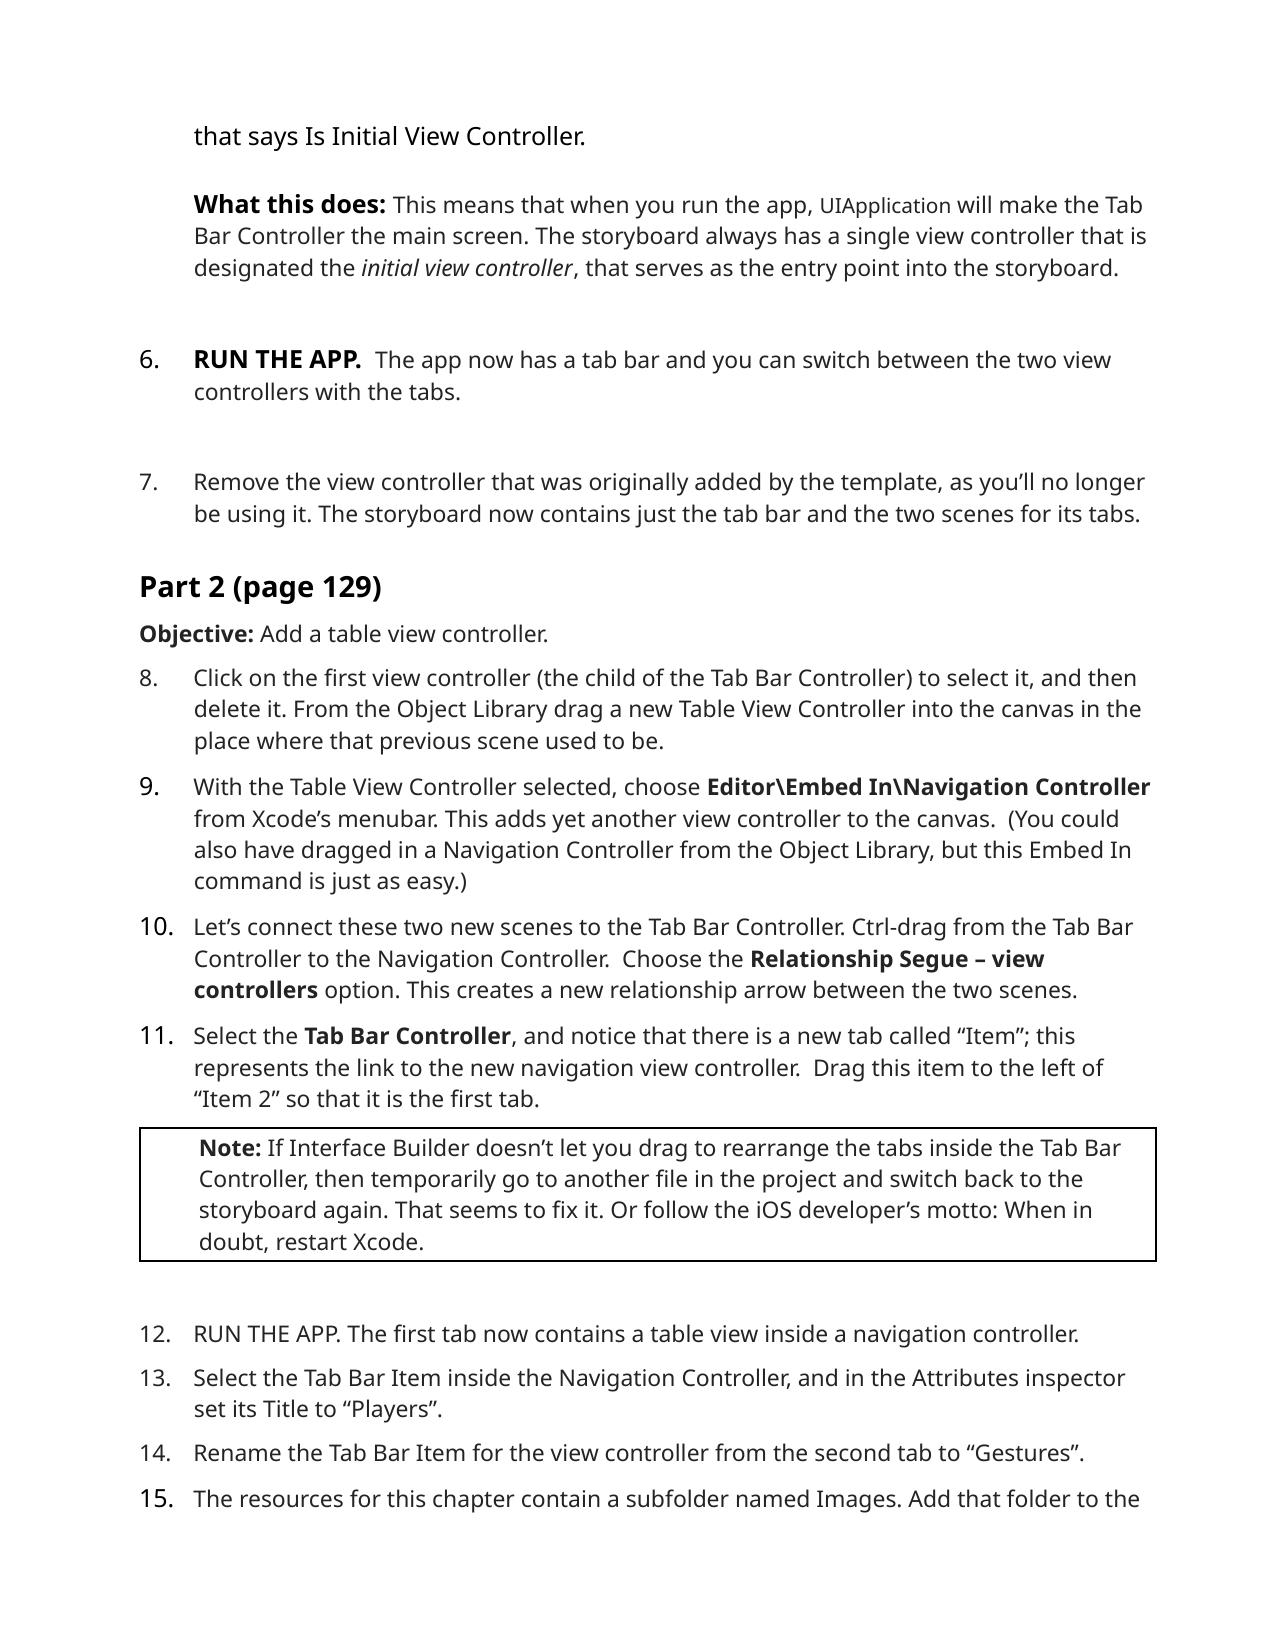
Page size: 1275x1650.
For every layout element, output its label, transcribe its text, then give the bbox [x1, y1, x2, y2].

list With the Table View Controller selected, choose Editor\Embed In\Navigation Controller from Xcode’s menubar. This adds yet another view controller to the canvas. (You could also have dragged in a Navigation Controller from the Object Library, but this Embed In command is just as easy.) [139, 768, 1157, 896]
list Select the Tab Bar Item inside the Navigation Controller, and in the Attributes inspector set its Title to “Players”. [139, 1362, 1157, 1424]
subtitle Part 2 (page 129) [139, 566, 1157, 606]
list Select the Tab Bar Controller, and notice that there is a new tab called “Item”; this represents the link to the new navigation view controller. Drag this item to the left of “Item 2” so that it is the first tab. [139, 1018, 1157, 1114]
list Rename the Tab Bar Item for the view controller from the second tab to “Gestures”. [139, 1437, 1157, 1468]
list RUN THE APP. The first tab now contains a table view inside a navigation controller. [139, 1318, 1157, 1349]
list Let’s connect these two new scenes to the Tab Bar Controller. Ctrl-drag from the Tab Bar Controller to the Navigation Controller. Choose the Relationship Segue – view controllers option. This creates a new relationship arrow between the two scenes. [139, 909, 1157, 1005]
list Remove the view controller that was originally added by the template, as you’ll no longer be using it. The storyboard now contains just the tab bar and the two scenes for its tabs. [139, 466, 1157, 529]
list The resources for this chapter contain a subfolder named Images. Add that folder to the [139, 1481, 1157, 1515]
list Click on the first view controller (the child of the Tab Bar Controller) to select it, and then delete it. From the Object Library drag a new Table View Controller into the canvas in the place where that previous scene used to be. [139, 662, 1157, 756]
list RUN THE APP. The app now has a tab bar and you can switch between the two view controllers with the tabs. [139, 342, 1157, 407]
list that says Is Initial View Controller. What this does: This means that when you run the app, UIApplication will make the Tab Bar Controller the main screen. The storyboard always has a single view controller that is designated the initial view controller, that serves as the entry point into the storyboard. [139, 118, 1157, 283]
list Note: If Interface Builder doesn’t let you drag to rearrange the tabs inside the Tab Bar Controller, then temporarily go to another file in the project and switch back to the storyboard again. That seems to fix it. Or follow the iOS developer’s motto: When in doubt, restart Xcode. [141, 1129, 1155, 1260]
text Objective: Add a table view controller. [139, 618, 1157, 650]
